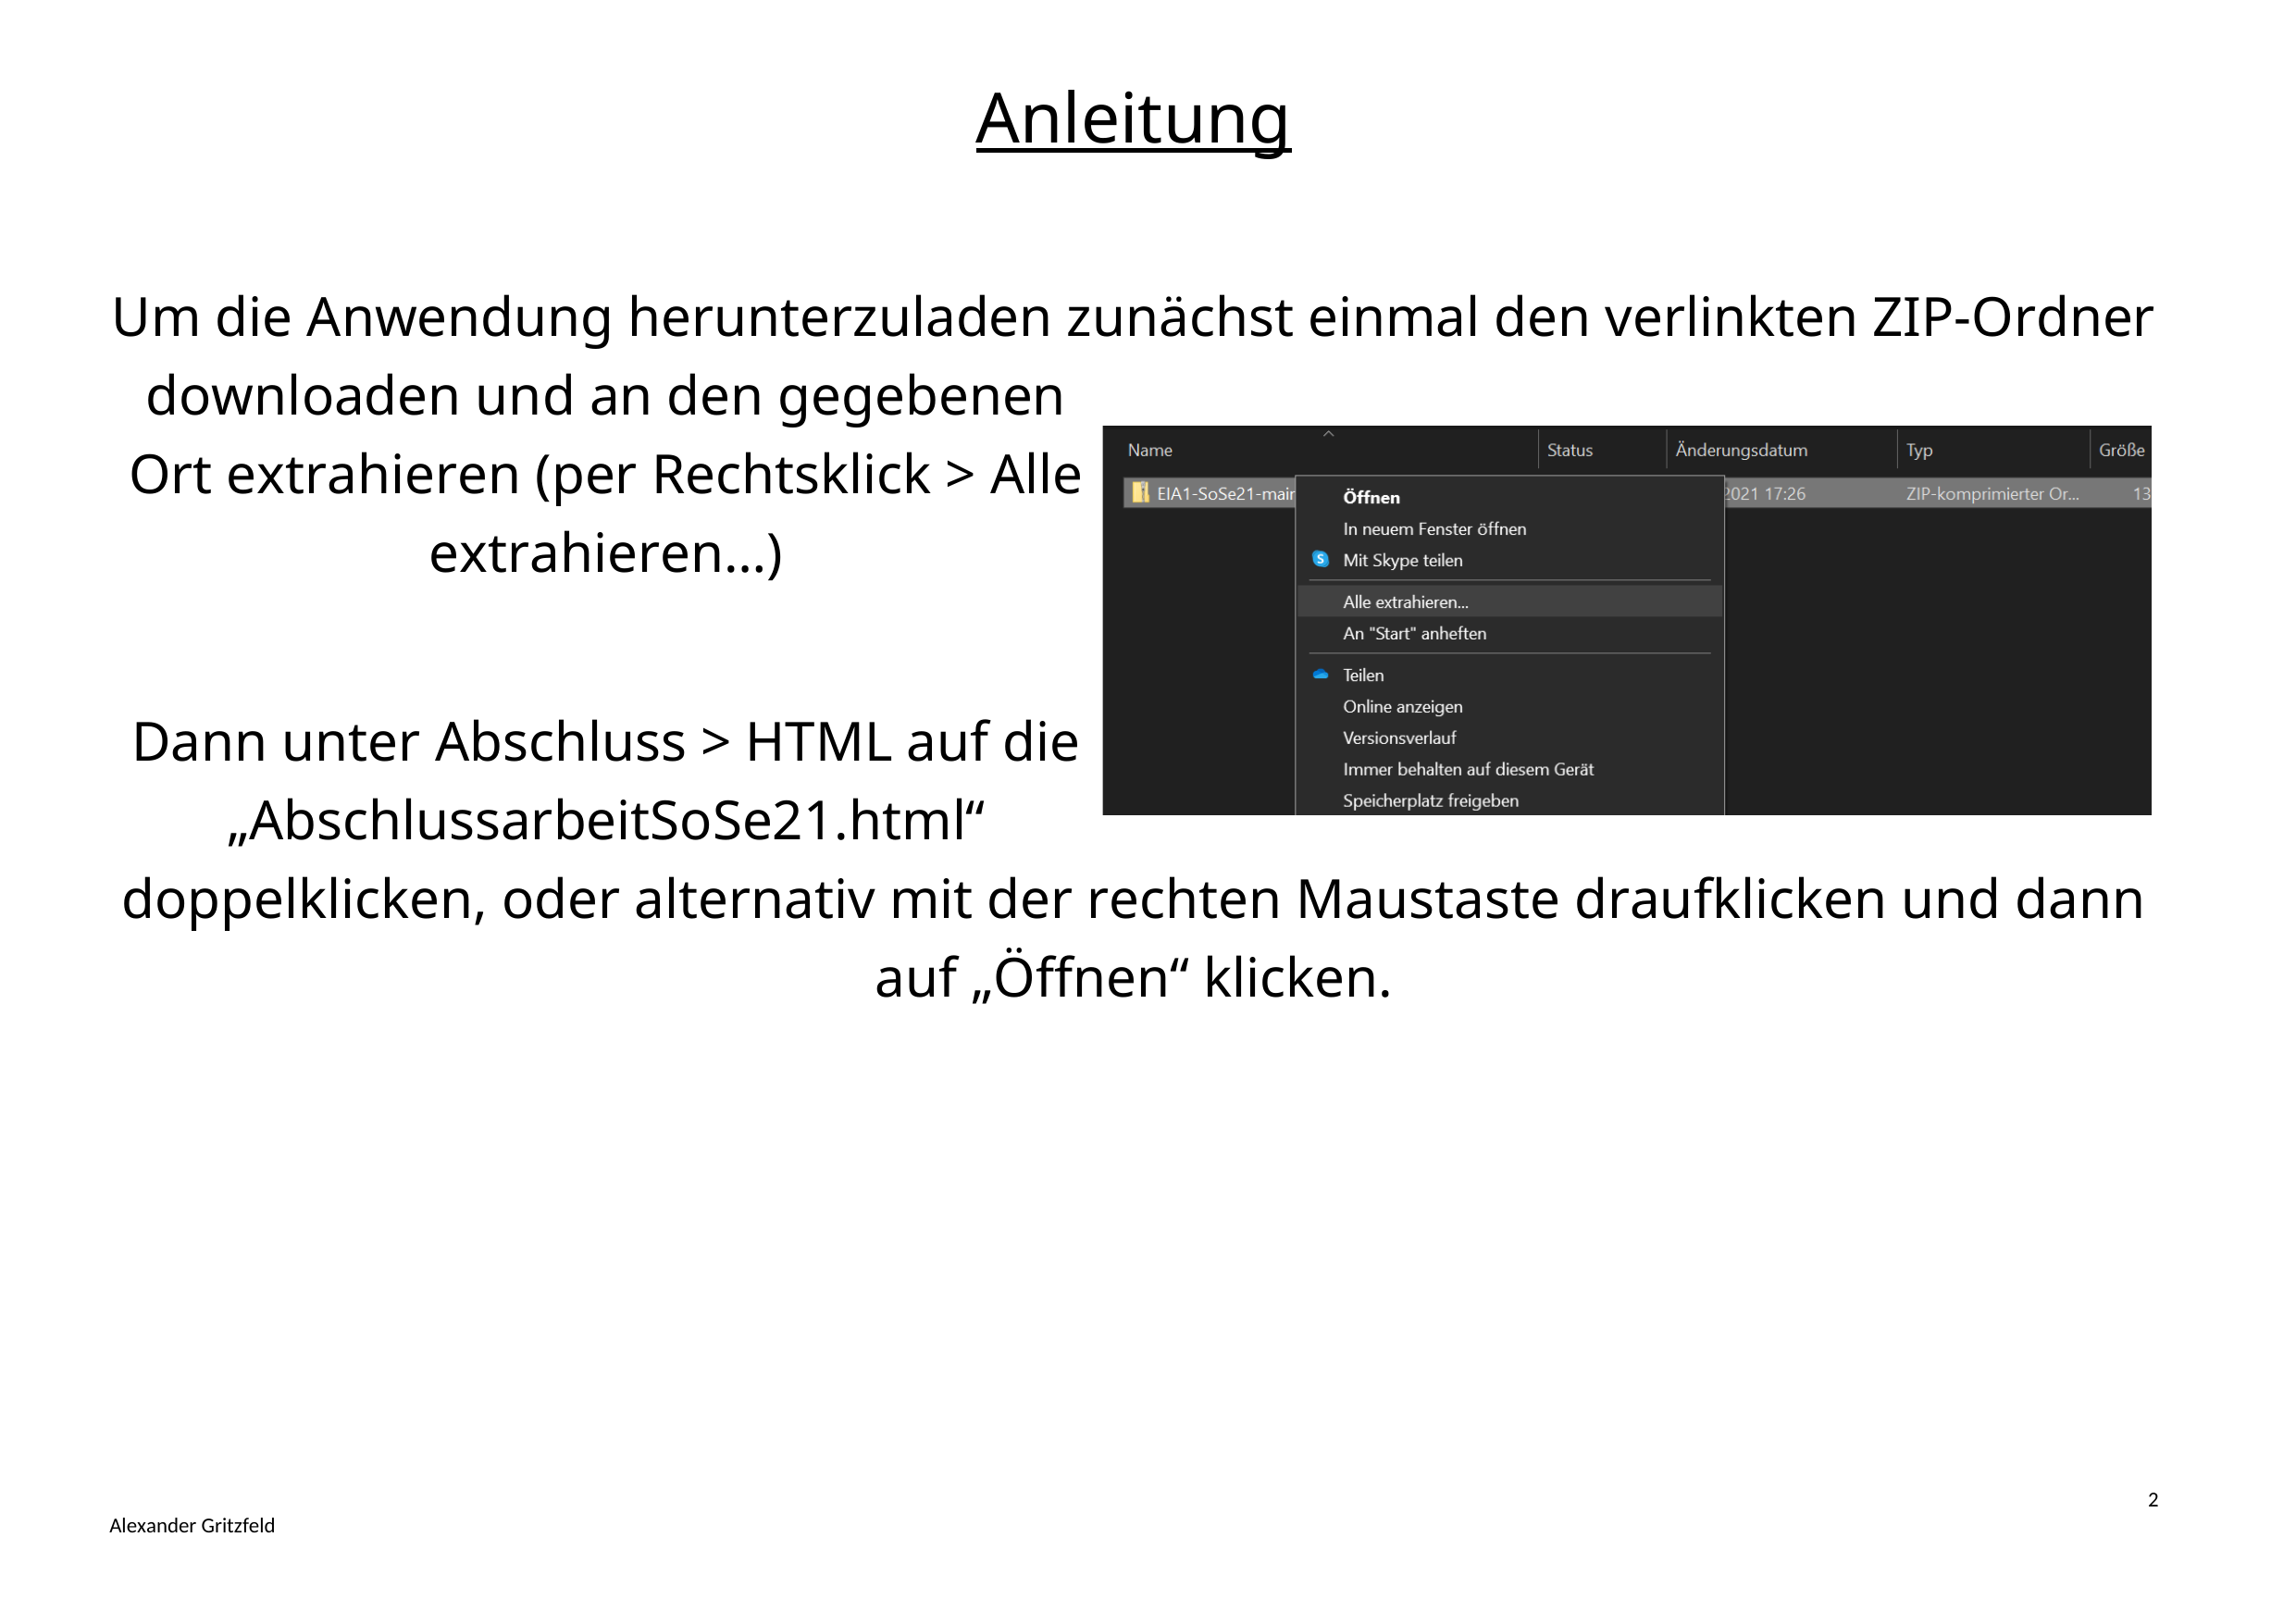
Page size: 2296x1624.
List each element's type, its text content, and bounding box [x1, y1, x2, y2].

text Um die Anwendung herunterzuladen zunächst einmal den verlinkten ZIP-Ordner downloaden und an den gegebenen Ort extrahieren (per Rechtsklick > Alle extrahieren…) [109, 279, 2158, 589]
text Anleitung [109, 68, 2158, 163]
text Dann unter Abschluss > HTML auf die „AbschlussarbeitSoSe21.html“ doppelklicken, oder alternativ mit der rechten Maustaste draufklicken und dann auf „Öffnen“ klicken. [109, 703, 2158, 1012]
